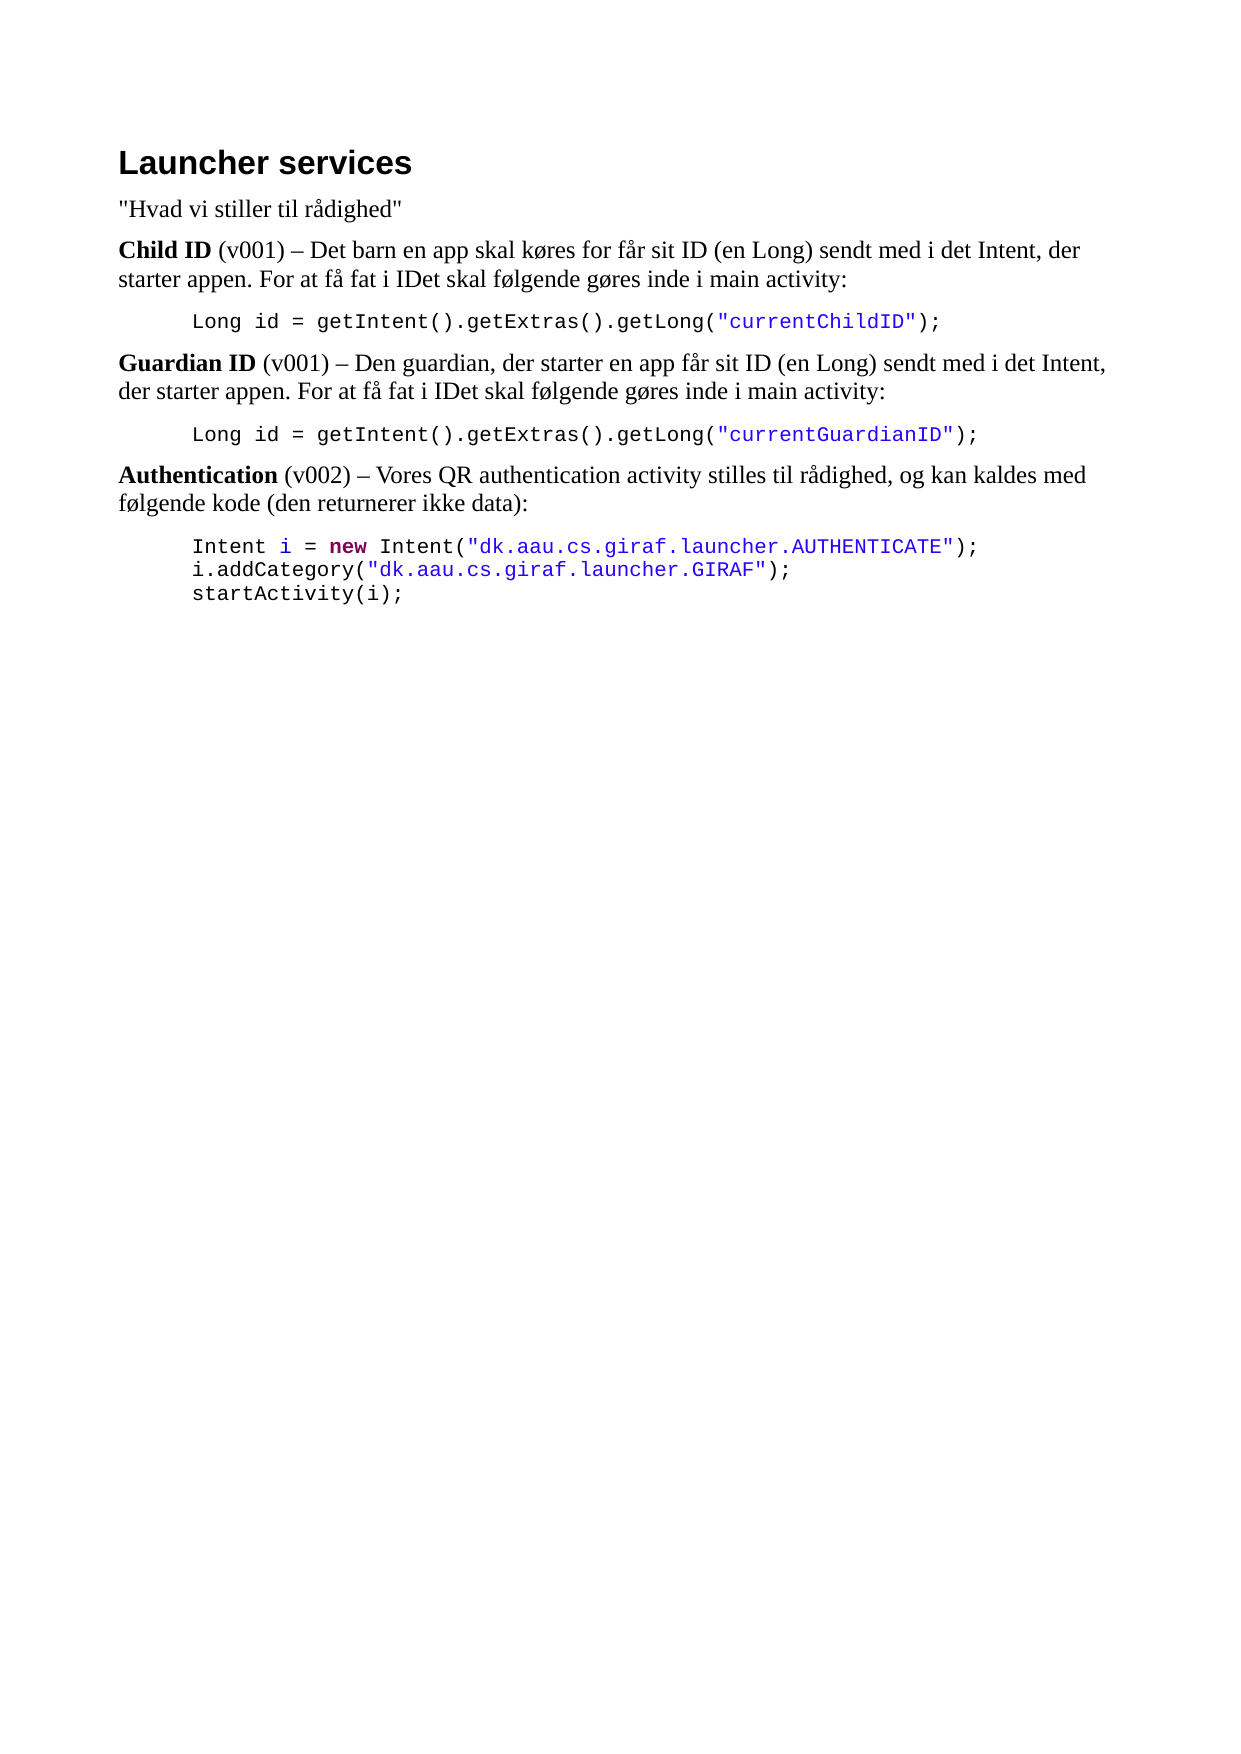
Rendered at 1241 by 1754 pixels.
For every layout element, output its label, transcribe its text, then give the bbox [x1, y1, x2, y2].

subtitle Launcher services [118, 143, 1122, 182]
text "Hvad vi stiller til rådighed" [118, 194, 1122, 223]
text Intent i = new Intent("dk.aau.cs.giraf.launcher.AUTHENTICATE"); i.addCategory("dk.aau.cs.giraf.launcher.GIRAF"); startActivity(i); [118, 530, 1122, 607]
text Guardian ID (v001) – Den guardian, der starter en app får sit ID (en Long) sendt med i det Intent, der starter appen. For at få fat i IDet skal følgende gøres inde i main activity: [118, 348, 1122, 405]
text Child ID (v001) – Det barn en app skal køres for får sit ID (en Long) sendt med i det Intent, der starter appen. For at få fat i IDet skal følgende gøres inde i main activity: [118, 236, 1122, 293]
text Authentication (v002) – Vores QR authentication activity stilles til rådighed, og kan kaldes med følgende kode (den returnerer ikke data): [118, 460, 1122, 517]
text Long id = getIntent().getExtras().getLong("currentGuardianID"); [118, 418, 1122, 447]
text Long id = getIntent().getExtras().getLong("currentChildID"); [118, 306, 1122, 335]
